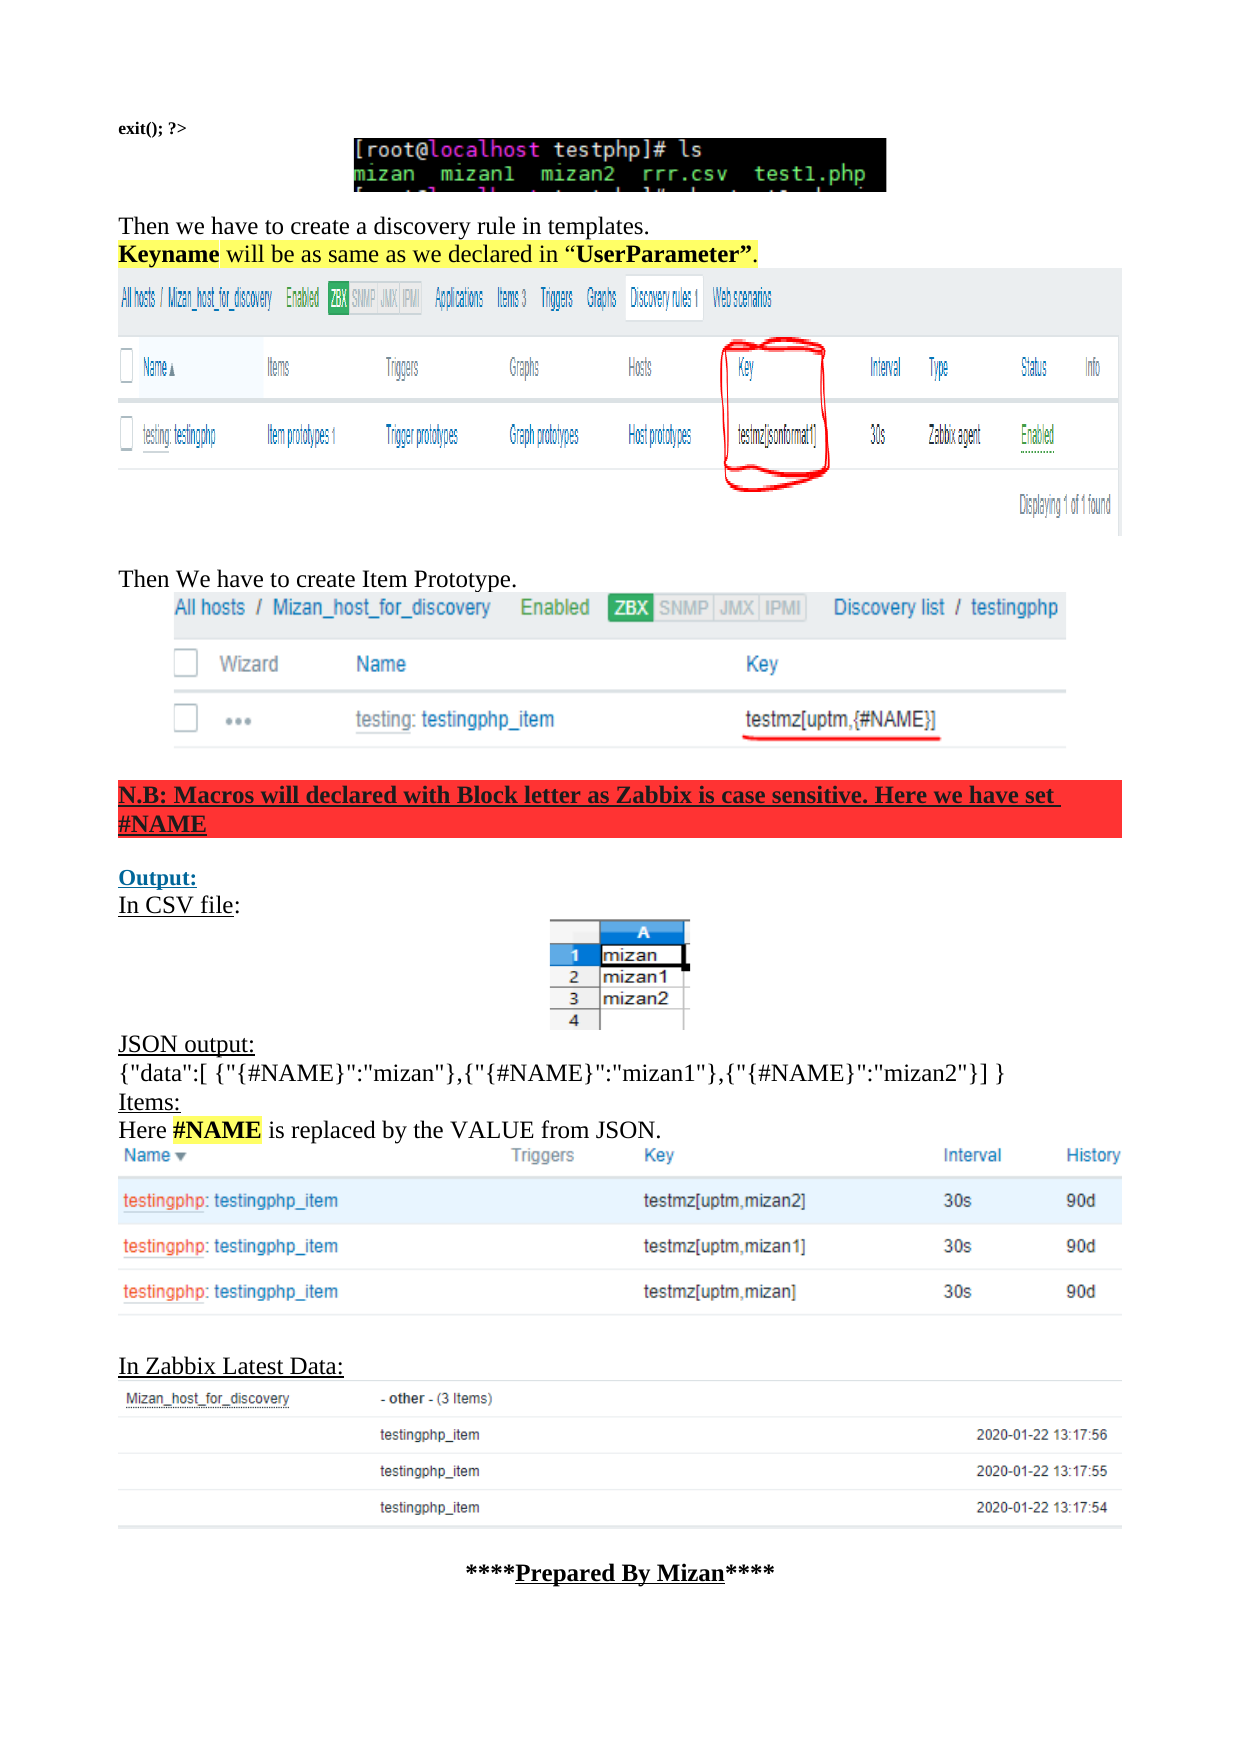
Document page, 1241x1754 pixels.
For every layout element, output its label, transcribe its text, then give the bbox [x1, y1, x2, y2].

text Then we have to create a discovery rule in templates. [118, 211, 1122, 239]
picture [118, 1144, 1122, 1323]
picture [353, 138, 887, 192]
text Items: [118, 1087, 1122, 1116]
text N.B: Macros will declared with Block letter as Zabbix is case sensitive. Here we have set #NAME [118, 780, 1122, 838]
picture [549, 919, 691, 1030]
text Keyname will be as same as we declared in “UserParameter”. [118, 239, 1122, 268]
text exit(); ?> [118, 118, 1122, 138]
picture [118, 268, 1122, 536]
text In CSV file: [118, 891, 1122, 919]
picture [118, 1380, 1122, 1529]
text {"data":[ {"{#NAME}":"mizan"},{"{#NAME}":"mizan1"},{"{#NAME}":"mizan2"}] } [118, 1058, 1122, 1087]
text Then We have to create Item Prototype. [118, 564, 1122, 593]
text JSON output: [118, 919, 1122, 1058]
text ****Prepared By Mizan**** [118, 1558, 1122, 1586]
text In Zabbix Latest Data: [118, 1351, 1122, 1380]
text Output: [118, 864, 1122, 891]
picture [173, 592, 1067, 752]
text Here #NAME is replaced by the VALUE from JSON. [118, 1116, 1122, 1144]
